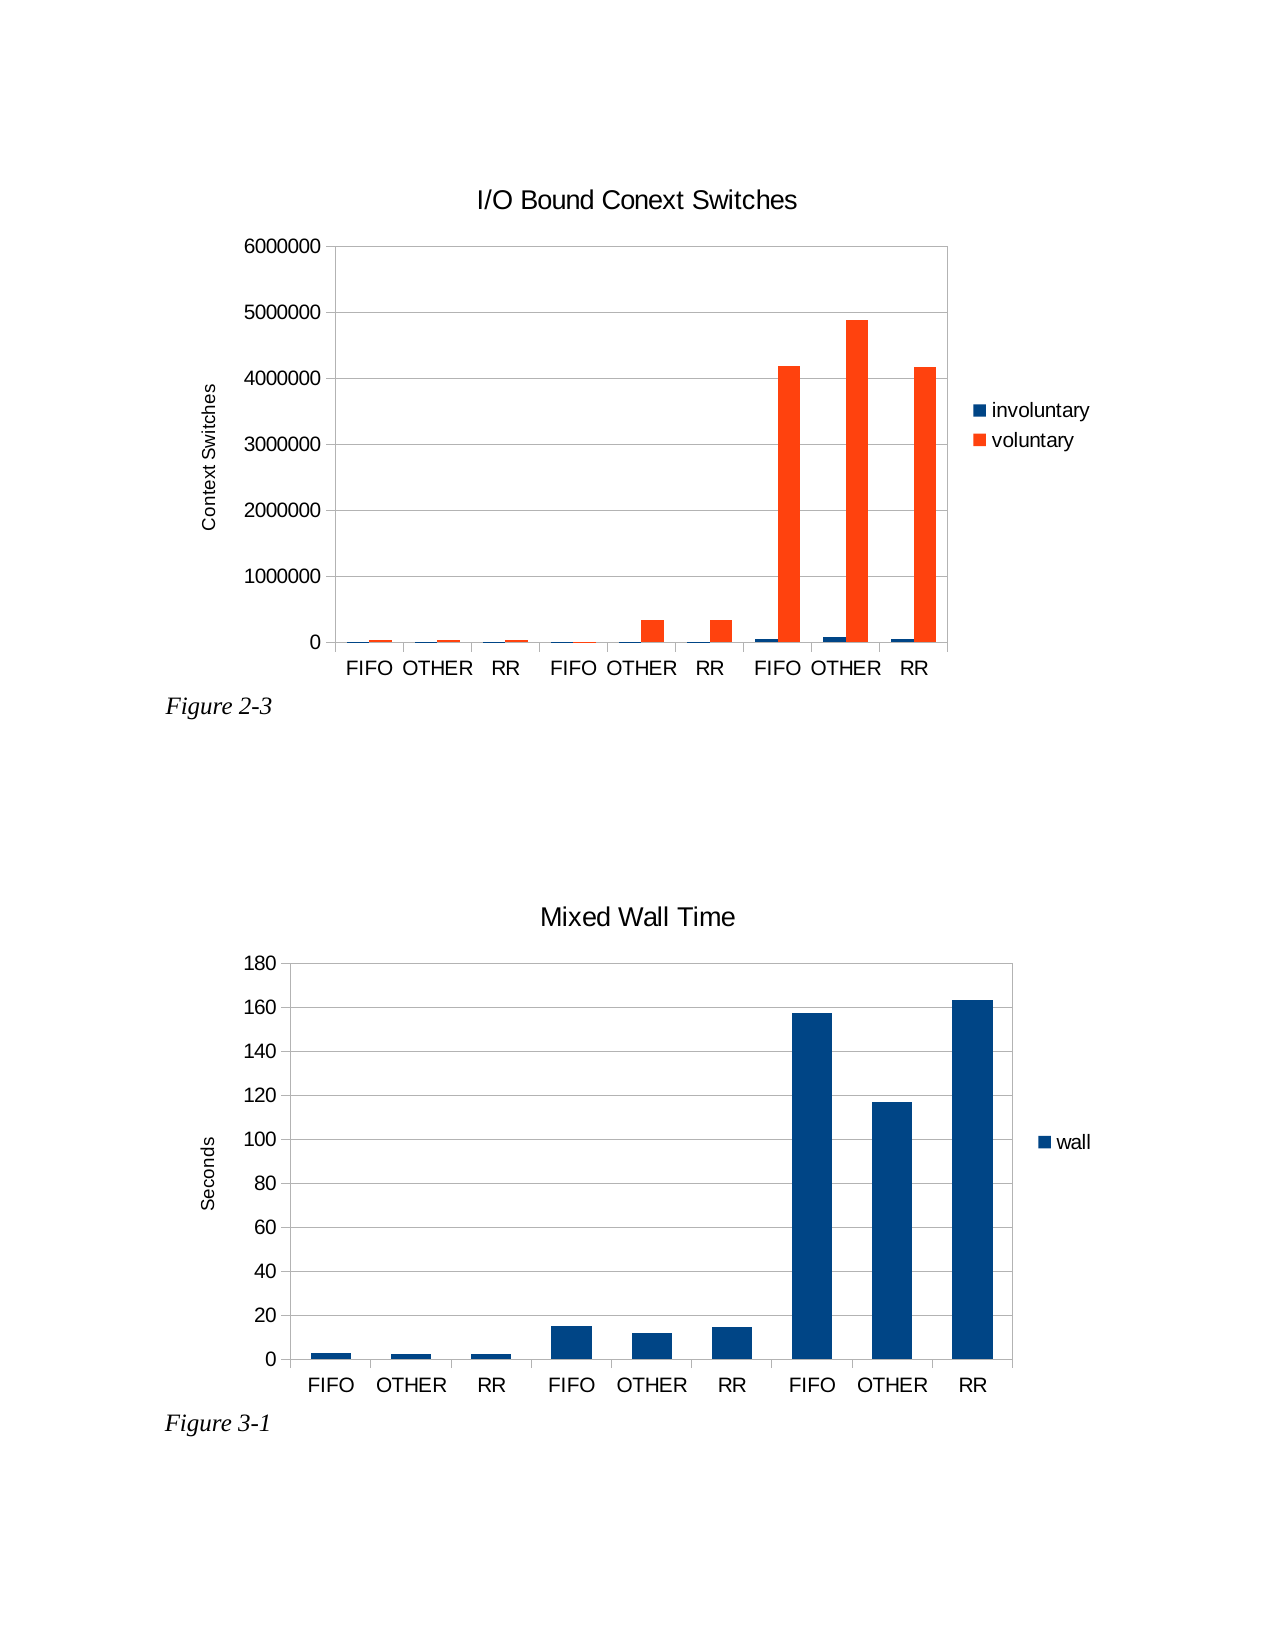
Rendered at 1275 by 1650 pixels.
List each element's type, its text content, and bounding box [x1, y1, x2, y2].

text Figure 2-3 [165, 692, 1110, 720]
text Figure 3-1 [164, 1408, 1111, 1437]
